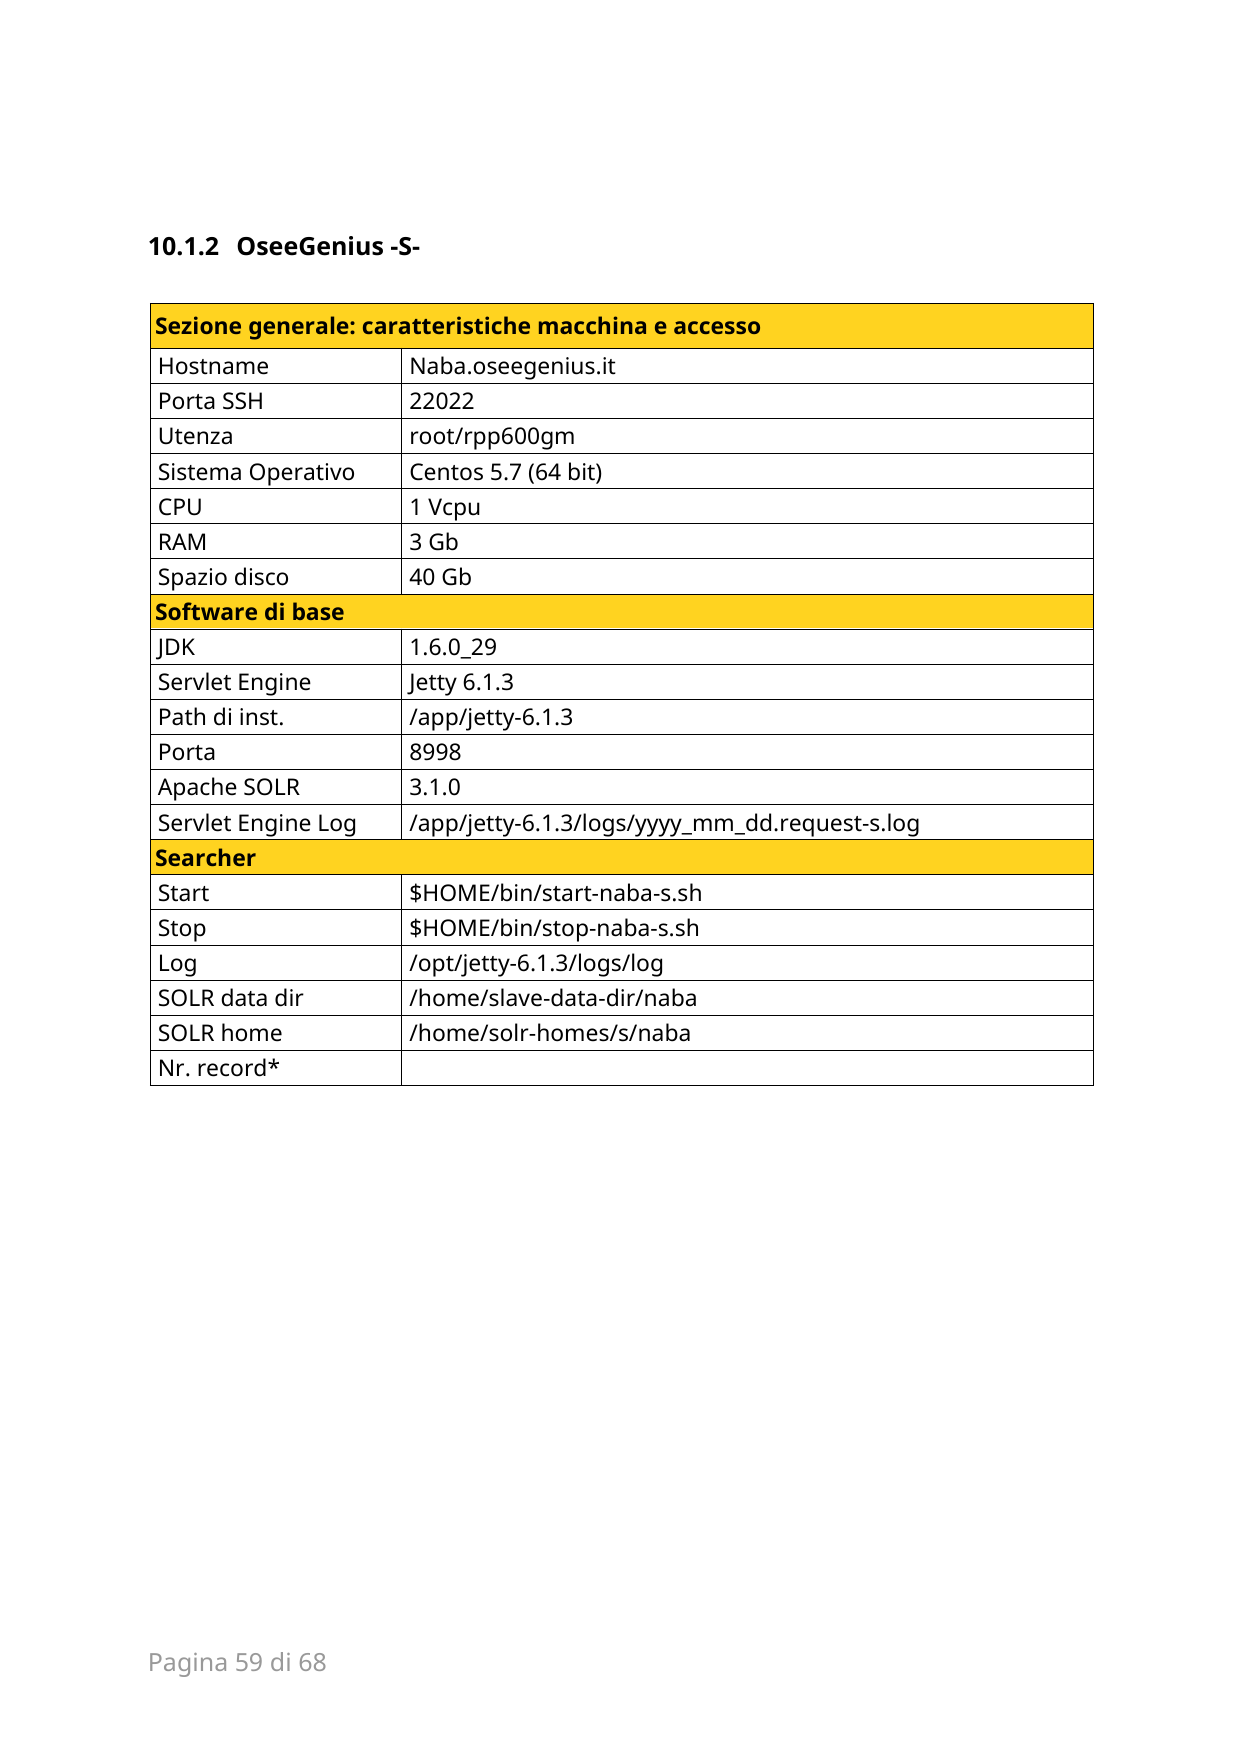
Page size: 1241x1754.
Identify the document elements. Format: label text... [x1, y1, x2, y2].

table_cell SOLR data dir [151, 981, 401, 1015]
table_cell Start [151, 875, 401, 909]
table_cell Nr. record* [151, 1051, 401, 1085]
table_cell Software di base [151, 595, 1093, 628]
table_cell Naba.oseegenius.it [402, 349, 1093, 383]
table_cell 3.1.0 [402, 770, 1093, 804]
table_cell Stop [151, 910, 401, 944]
table_cell Porta SSH [151, 384, 401, 418]
table_cell [402, 1051, 1093, 1085]
table_cell 22022 [402, 384, 1093, 418]
table_cell 3 Gb [402, 524, 1093, 558]
table_cell /opt/jetty-6.1.3/logs/log [402, 946, 1093, 979]
table_cell Log [151, 946, 401, 979]
table_cell Apache SOLR [151, 770, 401, 804]
table_cell /home/slave-data-dir/naba [402, 981, 1093, 1015]
table_cell Sistema Operativo [151, 454, 401, 488]
table_cell Searcher [151, 840, 1093, 874]
table_cell $HOME/bin/stop-naba-s.sh [402, 910, 1093, 944]
subtitle OseeGenius -S- [148, 228, 1093, 263]
table_header Sezione generale: caratteristiche macchina e accesso [151, 304, 1093, 348]
table_cell SOLR home [151, 1016, 401, 1050]
table_cell 8998 [402, 735, 1093, 769]
table_cell 1.6.0_29 [402, 630, 1093, 664]
table_cell JDK [151, 630, 401, 664]
table_cell CPU [151, 489, 401, 523]
table_cell RAM [151, 524, 401, 558]
table_cell 40 Gb [402, 559, 1093, 593]
table_cell Spazio disco [151, 559, 401, 593]
table_cell Hostname [151, 349, 401, 383]
table_cell 1 Vcpu [402, 489, 1093, 523]
table_cell Servlet Engine [151, 665, 401, 699]
table_cell root/rpp600gm [402, 419, 1093, 453]
table_cell $HOME/bin/start-naba-s.sh [402, 875, 1093, 909]
table_cell Jetty 6.1.3 [402, 665, 1093, 699]
table_cell Utenza [151, 419, 401, 453]
table_cell Centos 5.7 (64 bit) [402, 454, 1093, 488]
table_cell Path di inst. [151, 700, 401, 734]
table_cell /home/solr-homes/s/naba [402, 1016, 1093, 1050]
table_cell /app/jetty-6.1.3/logs/yyyy_mm_dd.request-s.log [402, 805, 1093, 839]
table_cell Servlet Engine Log [151, 805, 401, 839]
table_cell /app/jetty-6.1.3 [402, 700, 1093, 734]
table_cell Porta [151, 735, 401, 769]
